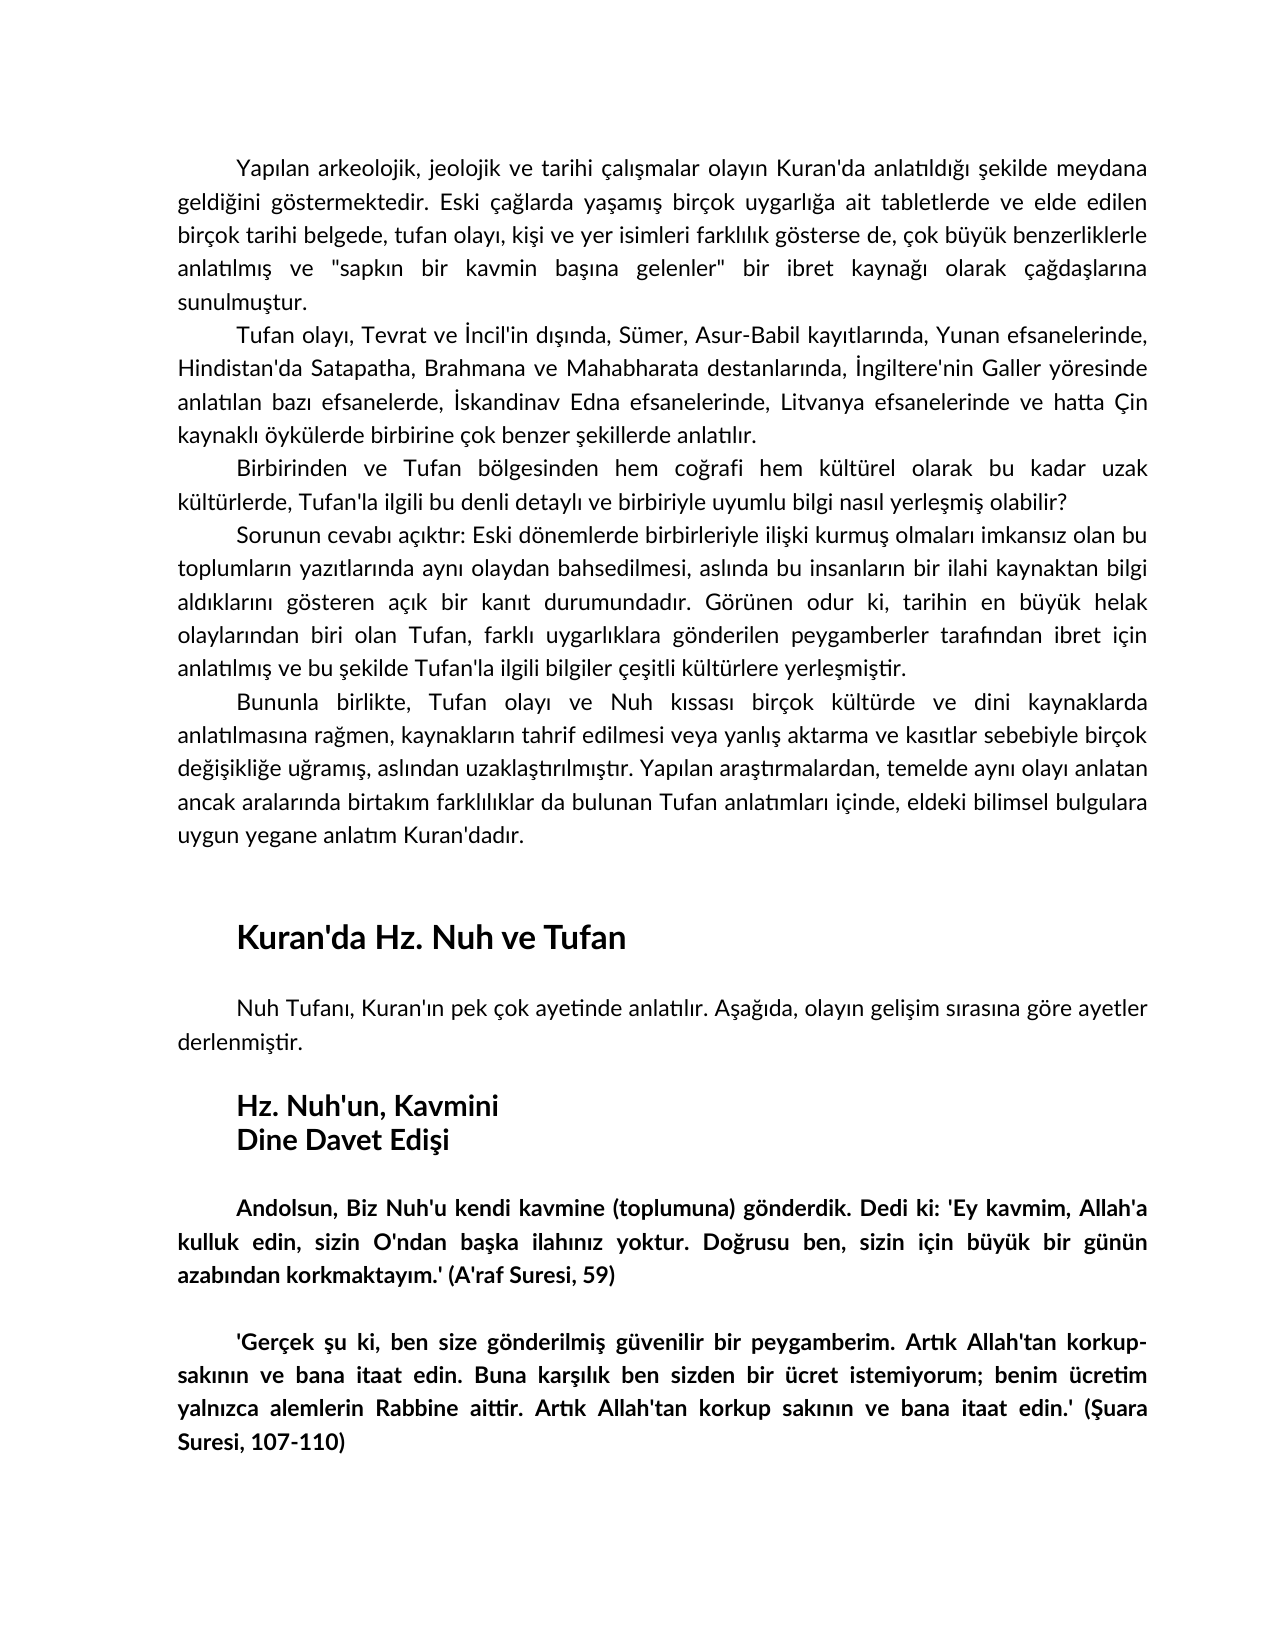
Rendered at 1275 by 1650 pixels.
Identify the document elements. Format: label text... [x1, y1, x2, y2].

subtitle Kuran'da Hz. Nuh ve Tufan [177, 917, 1149, 957]
text Yapılan arkeolojik, jeolojik ve tarihi çalışmalar olayın Kuran'da anlatıldığı şekilde meydana geldiğini göstermektedir. Eski çağlarda yaşamış birçok uygarlığa ait tabletlerde ve elde edilen birçok tarihi belgede, tufan olayı, kişi ve yer isimleri farklılık gösterse de, çok büyük benzerliklerle anlatılmış ve "sapkın bir kavmin başına gelenler" bir ibret kaynağı olarak çağdaşlarına sunulmuştur. [177, 150, 1149, 317]
text Birbirinden ve Tufan bölgesinden hem coğrafi hem kültürel olarak bu kadar uzak kültürlerde, Tufan'la ilgili bu denli detaylı ve birbiriyle uyumlu bilgi nasıl yerleşmiş olabilir? [177, 450, 1149, 517]
text Tufan olayı, Tevrat ve İncil'in dışında, Sümer, Asur-Babil kayıtlarında, Yunan efsanelerinde, Hindistan'da Satapatha, Brahmana ve Mahabharata destanlarında, İngiltere'nin Galler yöresinde anlatılan bazı efsanelerde, İskandinav Edna efsanelerinde, Litvanya efsanelerinde ve hatta Çin kaynaklı öykülerde birbirine çok benzer şekillerde anlatılır. [177, 317, 1149, 450]
text 'Gerçek şu ki, ben size gönderilmiş güvenilir bir peygamberim. Artık Allah'tan korkup-sakının ve bana itaat edin. Buna karşılık ben sizden bir ücret istemiyorum; benim ücretim yalnızca alemlerin Rabbine aittir. Artık Allah'tan korkup sakının ve bana itaat edin.' (Şuara Suresi, 107-110) [177, 1323, 1149, 1457]
text Bununla birlikte, Tufan olayı ve Nuh kıssası birçok kültürde ve dini kaynaklarda anlatılmasına rağmen, kaynakların tahrif edilmesi veya yanlış aktarma ve kasıtlar sebebiyle birçok değişikliğe uğramış, aslından uzaklaştırılmıştır. Yapılan araştırmalardan, temelde aynı olayı anlatan ancak aralarında birtakım farklılıklar da bulunan Tufan anlatımları içinde, eldeki bilimsel bulgulara uygun yegane anlatım Kuran'dadır. [177, 683, 1149, 850]
text Sorunun cevabı açıktır: Eski dönemlerde birbirleriyle ilişki kurmuş olmaları imkansız olan bu toplumların yazıtlarında aynı olaydan bahsedilmesi, aslında bu insanların bir ilahi kaynaktan bilgi aldıklarını gösteren açık bir kanıt durumundadır. Görünen odur ki, tarihin en büyük helak olaylarından biri olan Tufan, farklı uygarlıklara gönderilen peygamberler tarafından ibret için anlatılmış ve bu şekilde Tufan'la ilgili bilgiler çeşitli kültürlere yerleşmiştir. [177, 517, 1149, 683]
subtitle Dine Davet Edişi [177, 1123, 1149, 1157]
subtitle Hz. Nuh'un, Kavmini [177, 1090, 1149, 1123]
text Nuh Tufanı, Kuran'ın pek çok ayetinde anlatılır. Aşağıda, olayın gelişim sırasına göre ayetler derlenmiştir. [177, 990, 1149, 1057]
text Andolsun, Biz Nuh'u kendi kavmine (toplumuna) gönderdik. Dedi ki: 'Ey kavmim, Allah'a kulluk edin, sizin O'ndan başka ilahınız yoktur. Doğrusu ben, sizin için büyük bir günün azabından korkmaktayım.' (A'raf Suresi, 59) [177, 1190, 1149, 1290]
